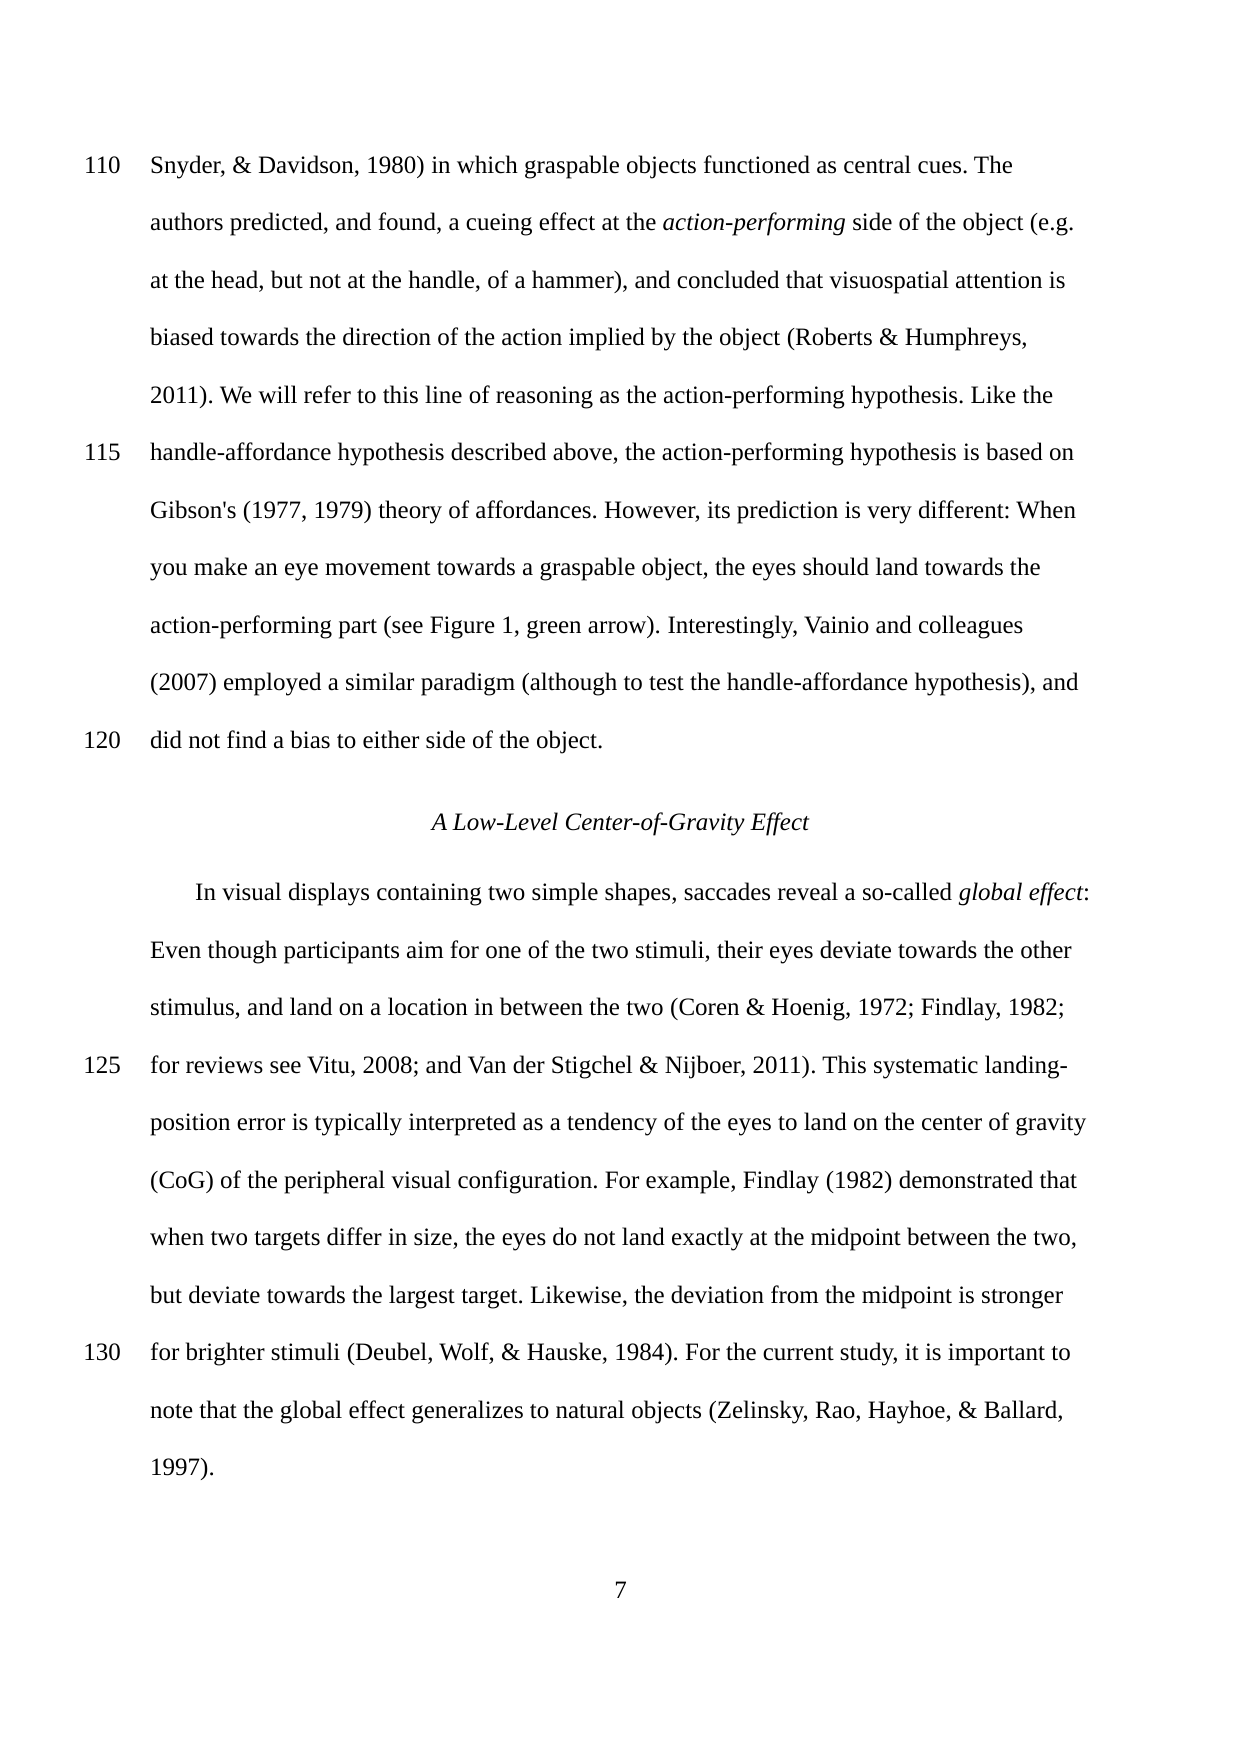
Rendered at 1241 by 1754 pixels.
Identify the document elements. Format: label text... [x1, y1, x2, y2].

text Snyder, & Davidson, 1980) in which graspable objects functioned as central cues. The authors predicted, and found, a cueing effect at the action-performing side of the object (e.g. at the head, but not at the handle, of a hammer), and concluded that visuospatial attention is biased towards the direction of the action implied by the object (Roberts & Humphreys, 2011). We will refer to this line of reasoning as the action-performing hypothesis. Like the handle-affordance hypothesis described above, the action-performing hypothesis is based on Gibson's (1977, 1979) theory of affordances. However, its prediction is very different: When you make an eye movement towards a graspable object, the eyes should land towards the action-performing part (see Figure 1, green arrow). Interestingly, Vainio and colleagues (2007) employed a similar paradigm (although to test the handle-affordance hypothesis), and did not find a bias to either side of the object. [150, 150, 1091, 754]
subtitle A Low-Level Center-of-Gravity Effect [150, 807, 1091, 836]
text In visual displays containing two simple shapes, saccades reveal a so-called global effect: Even though participants aim for one of the two stimuli, their eyes deviate towards the other stimulus, and land on a location in between the two (Coren & Hoenig, 1972; Findlay, 1982; for reviews see Vitu, 2008; and Van der Stigchel & Nijboer, 2011). This systematic landing-position error is typically interpreted as a tendency of the eyes to land on the center of gravity (CoG) of the peripheral visual configuration. For example, Findlay (1982) demonstrated that when two targets differ in size, the eyes do not land exactly at the midpoint between the two, but deviate towards the largest target. Likewise, the deviation from the midpoint is stronger for brighter stimuli (Deubel, Wolf, & Hauske, 1984). For the current study, it is important to note that the global effect generalizes to natural objects (Zelinsky, Rao, Hayhoe, & Ballard, 1997). [150, 877, 1091, 1481]
